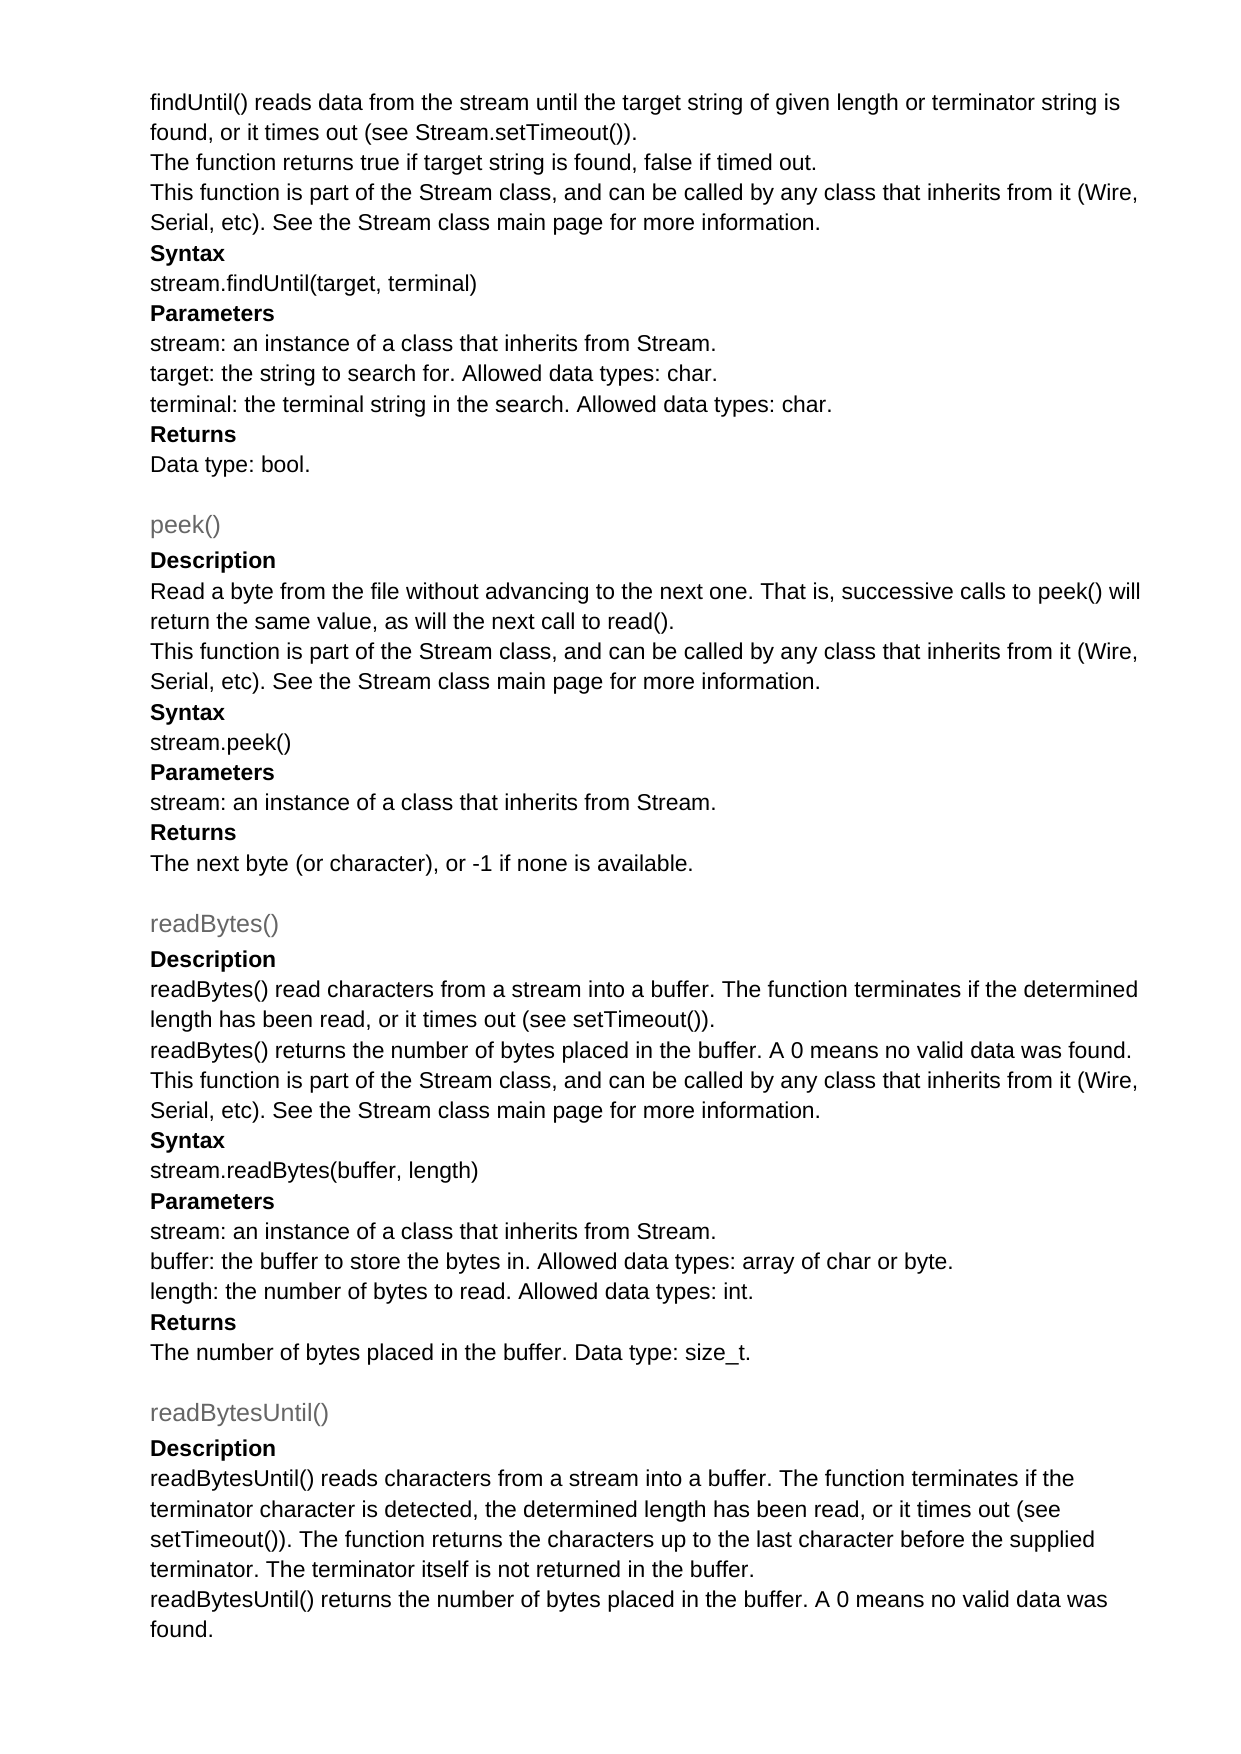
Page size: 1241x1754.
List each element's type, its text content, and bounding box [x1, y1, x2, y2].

text Parameters [150, 1188, 1152, 1214]
text stream: an instance of a class that inherits from Stream. [150, 1218, 1152, 1244]
text stream: an instance of a class that inherits from Stream. [150, 789, 1152, 816]
text This function is part of the Stream class, and can be called by any class that inherits from it (Wire, Serial, etc). See the Stream class main page for more information. [150, 179, 1152, 236]
text Syntax [150, 239, 1152, 266]
text The number of bytes placed in the buffer. Data type: size_t. [150, 1339, 1152, 1365]
text readBytesUntil() reads characters from a stream into a buffer. The function terminates if the terminator character is detected, the determined length has been read, or it times out (see setTimeout()). The function returns the characters up to the last character before the supplied terminator. The terminator itself is not returned in the buffer. [150, 1465, 1152, 1582]
text Parameters [150, 759, 1152, 785]
text Data type: bool. [150, 451, 1152, 477]
text The function returns true if target string is found, false if timed out. [150, 149, 1152, 175]
text Returns [150, 819, 1152, 846]
text target: the string to search for. Allowed data types: char. [150, 360, 1152, 387]
text Syntax [150, 1127, 1152, 1154]
text stream.readBytes(buffer, length) [150, 1157, 1152, 1184]
subtitle readBytes() [150, 909, 1152, 938]
text stream.peek() [150, 729, 1152, 755]
text readBytes() read characters from a stream into a buffer. The function terminates if the determined length has been read, or it times out (see setTimeout()). [150, 976, 1152, 1033]
text readBytesUntil() returns the number of bytes placed in the buffer. A 0 means no valid data was found. [150, 1586, 1152, 1643]
text This function is part of the Stream class, and can be called by any class that inherits from it (Wire, Serial, etc). See the Stream class main page for more information. [150, 638, 1152, 695]
text stream.findUntil(target, terminal) [150, 270, 1152, 296]
text Description [150, 547, 1152, 574]
text Syntax [150, 698, 1152, 725]
text stream: an instance of a class that inherits from Stream. [150, 330, 1152, 357]
text Parameters [150, 300, 1152, 326]
text Description [150, 946, 1152, 972]
text Description [150, 1435, 1152, 1462]
text buffer: the buffer to store the bytes in. Allowed data types: array of char or byte. [150, 1248, 1152, 1274]
text This function is part of the Stream class, and can be called by any class that inherits from it (Wire, Serial, etc). See the Stream class main page for more information. [150, 1067, 1152, 1123]
subtitle peek() [150, 510, 1152, 539]
text Read a byte from the file without advancing to the next one. That is, successive calls to peek() will return the same value, as will the next call to read(). [150, 578, 1152, 634]
text findUntil() reads data from the stream until the target string of given length or terminator string is found, or it times out (see Stream.setTimeout()). [150, 88, 1152, 145]
subtitle readBytesUntil() [150, 1398, 1152, 1427]
text Returns [150, 1308, 1152, 1335]
text terminal: the terminal string in the search. Allowed data types: char. [150, 391, 1152, 417]
text readBytes() returns the number of bytes placed in the buffer. A 0 means no valid data was found. [150, 1037, 1152, 1063]
text length: the number of bytes to read. Allowed data types: int. [150, 1278, 1152, 1305]
text The next byte (or character), or -1 if none is available. [150, 849, 1152, 876]
text Returns [150, 421, 1152, 447]
